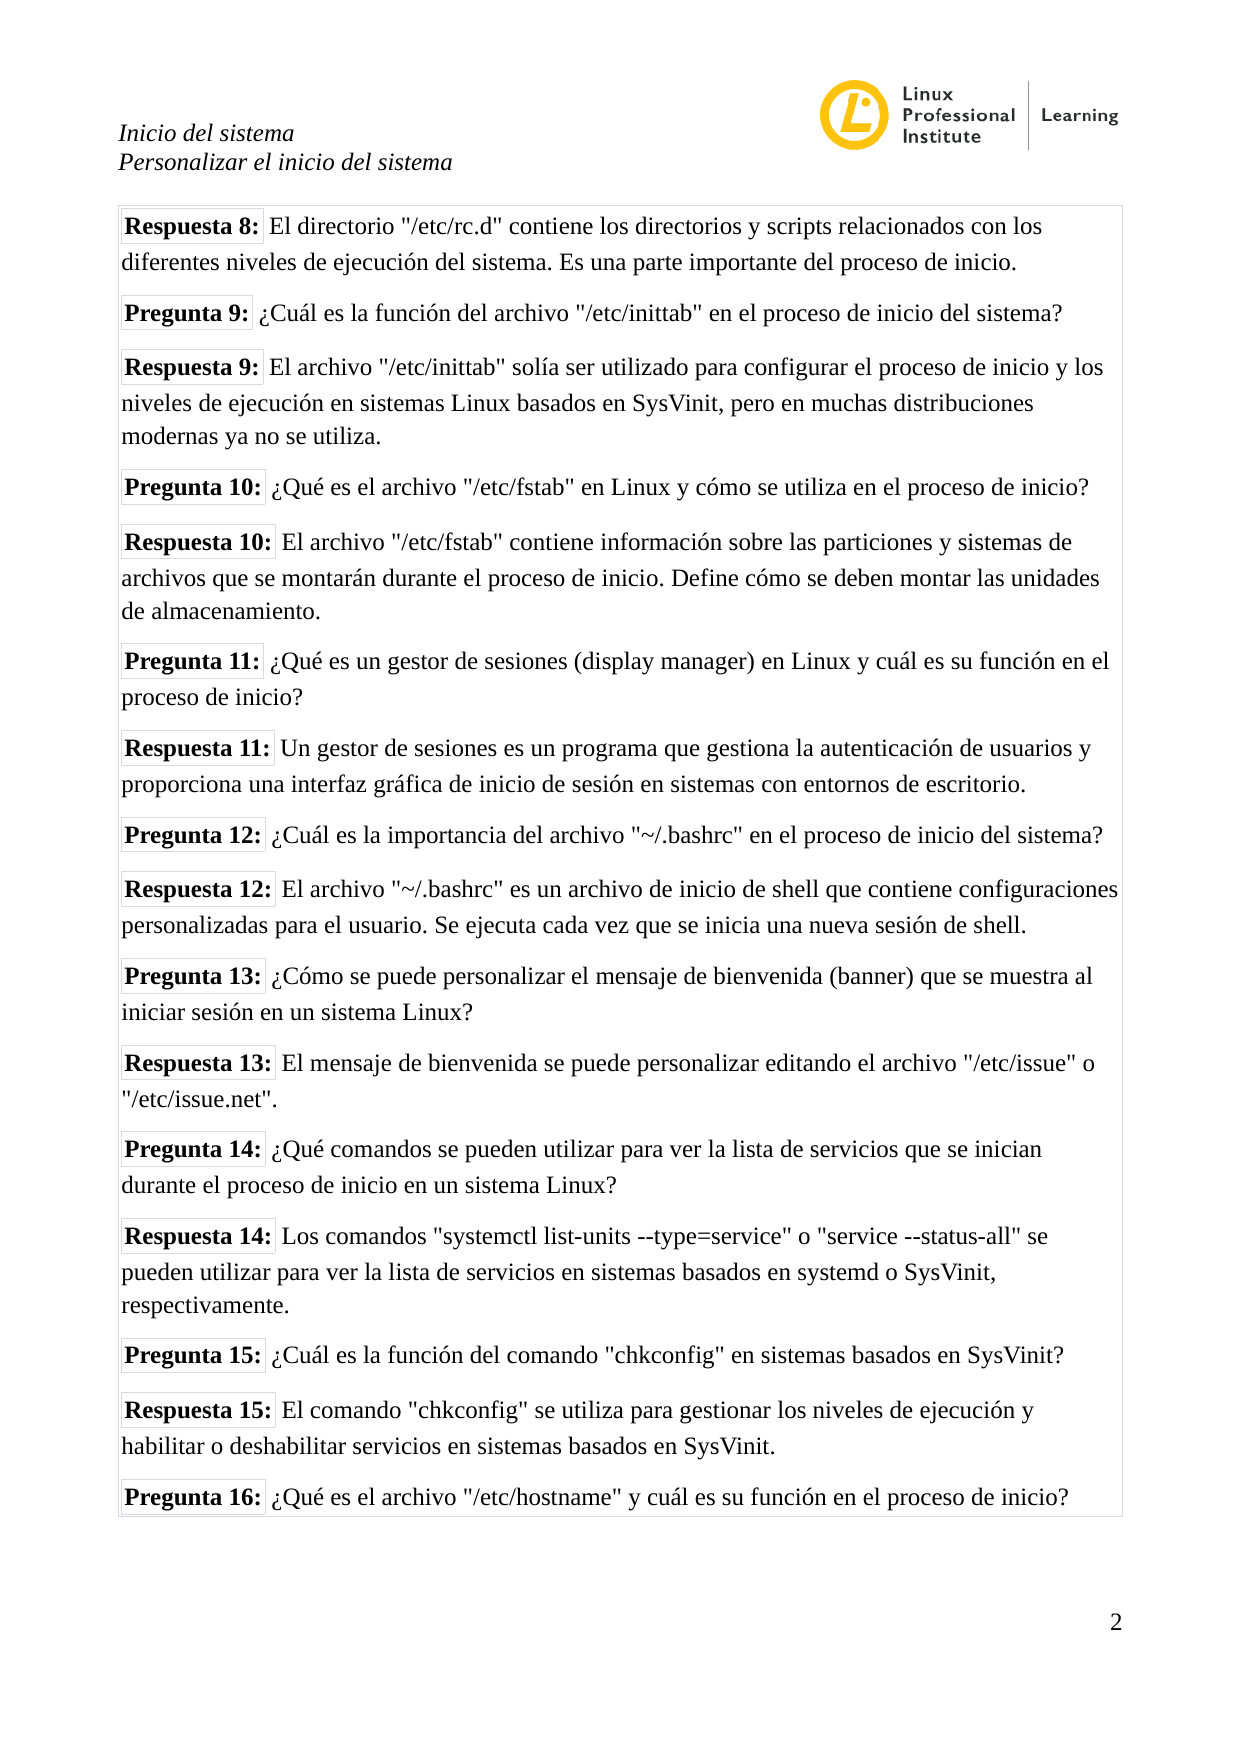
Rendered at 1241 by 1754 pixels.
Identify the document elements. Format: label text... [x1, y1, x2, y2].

text Pregunta 13: ¿Cómo se puede personalizar el mensaje de bienvenida (banner) que se muestra al iniciar sesión en un sistema Linux? [119, 955, 1122, 1026]
picture [819, 79, 1119, 151]
text Pregunta 15: ¿Cuál es la función del comando "chkconfig" en sistemas basados en SysVinit? [119, 1334, 1122, 1372]
text Pregunta 16: ¿Qué es el archivo "/etc/hostname" y cuál es su función en el proceso de inicio? [119, 1476, 1122, 1516]
text Pregunta 10: ¿Qué es el archivo "/etc/fstab" en Linux y cómo se utiliza en el proceso de inicio? [119, 466, 1122, 504]
text Respuesta 15: El comando "chkconfig" se utiliza para gestionar los niveles de ejecución y habilitar o deshabilitar servicios en sistemas basados en SysVinit. [119, 1389, 1122, 1460]
text Respuesta 10: El archivo "/etc/fstab" contiene información sobre las particiones y sistemas de archivos que se montarán durante el proceso de inicio. Define cómo se deben montar las unidades de almacenamiento. [119, 521, 1122, 624]
text Pregunta 9: ¿Cuál es la función del archivo "/etc/inittab" en el proceso de inicio del sistema? [119, 292, 1122, 329]
text Respuesta 12: El archivo "~/.bashrc" es un archivo de inicio de shell que contiene configuraciones personalizadas para el usuario. Se ejecuta cada vez que se inicia una nueva sesión de shell. [119, 868, 1122, 939]
text Respuesta 14: Los comandos "systemctl list-units --type=service" o "service --status-all" se pueden utilizar para ver la lista de servicios en sistemas basados en systemd o SysVinit, respectivamente. [119, 1215, 1122, 1319]
text Pregunta 12: ¿Cuál es la importancia del archivo "~/.bashrc" en el proceso de inicio del sistema? [119, 814, 1122, 851]
text Pregunta 14: ¿Qué comandos se pueden utilizar para ver la lista de servicios que se inician durante el proceso de inicio en un sistema Linux? [119, 1128, 1122, 1199]
text Respuesta 8: El directorio "/etc/rc.d" contiene los directorios y scripts relacionados con los diferentes niveles de ejecución del sistema. Es una parte importante del proceso de inicio. [119, 206, 1122, 276]
text Respuesta 11: Un gestor de sesiones es un programa que gestiona la autenticación de usuarios y proporciona una interfaz gráfica de inicio de sesión en sistemas con entornos de escritorio. [119, 727, 1122, 798]
text Respuesta 13: El mensaje de bienvenida se puede personalizar editando el archivo "/etc/issue" o "/etc/issue.net". [119, 1042, 1122, 1112]
text Pregunta 11: ¿Qué es un gestor de sesiones (display manager) en Linux y cuál es su función en el proceso de inicio? [119, 640, 1122, 711]
text Respuesta 9: El archivo "/etc/inittab" solía ser utilizado para configurar el proceso de inicio y los niveles de ejecución en sistemas Linux basados en SysVinit, pero en muchas distribuciones modernas ya no se utiliza. [119, 346, 1122, 450]
